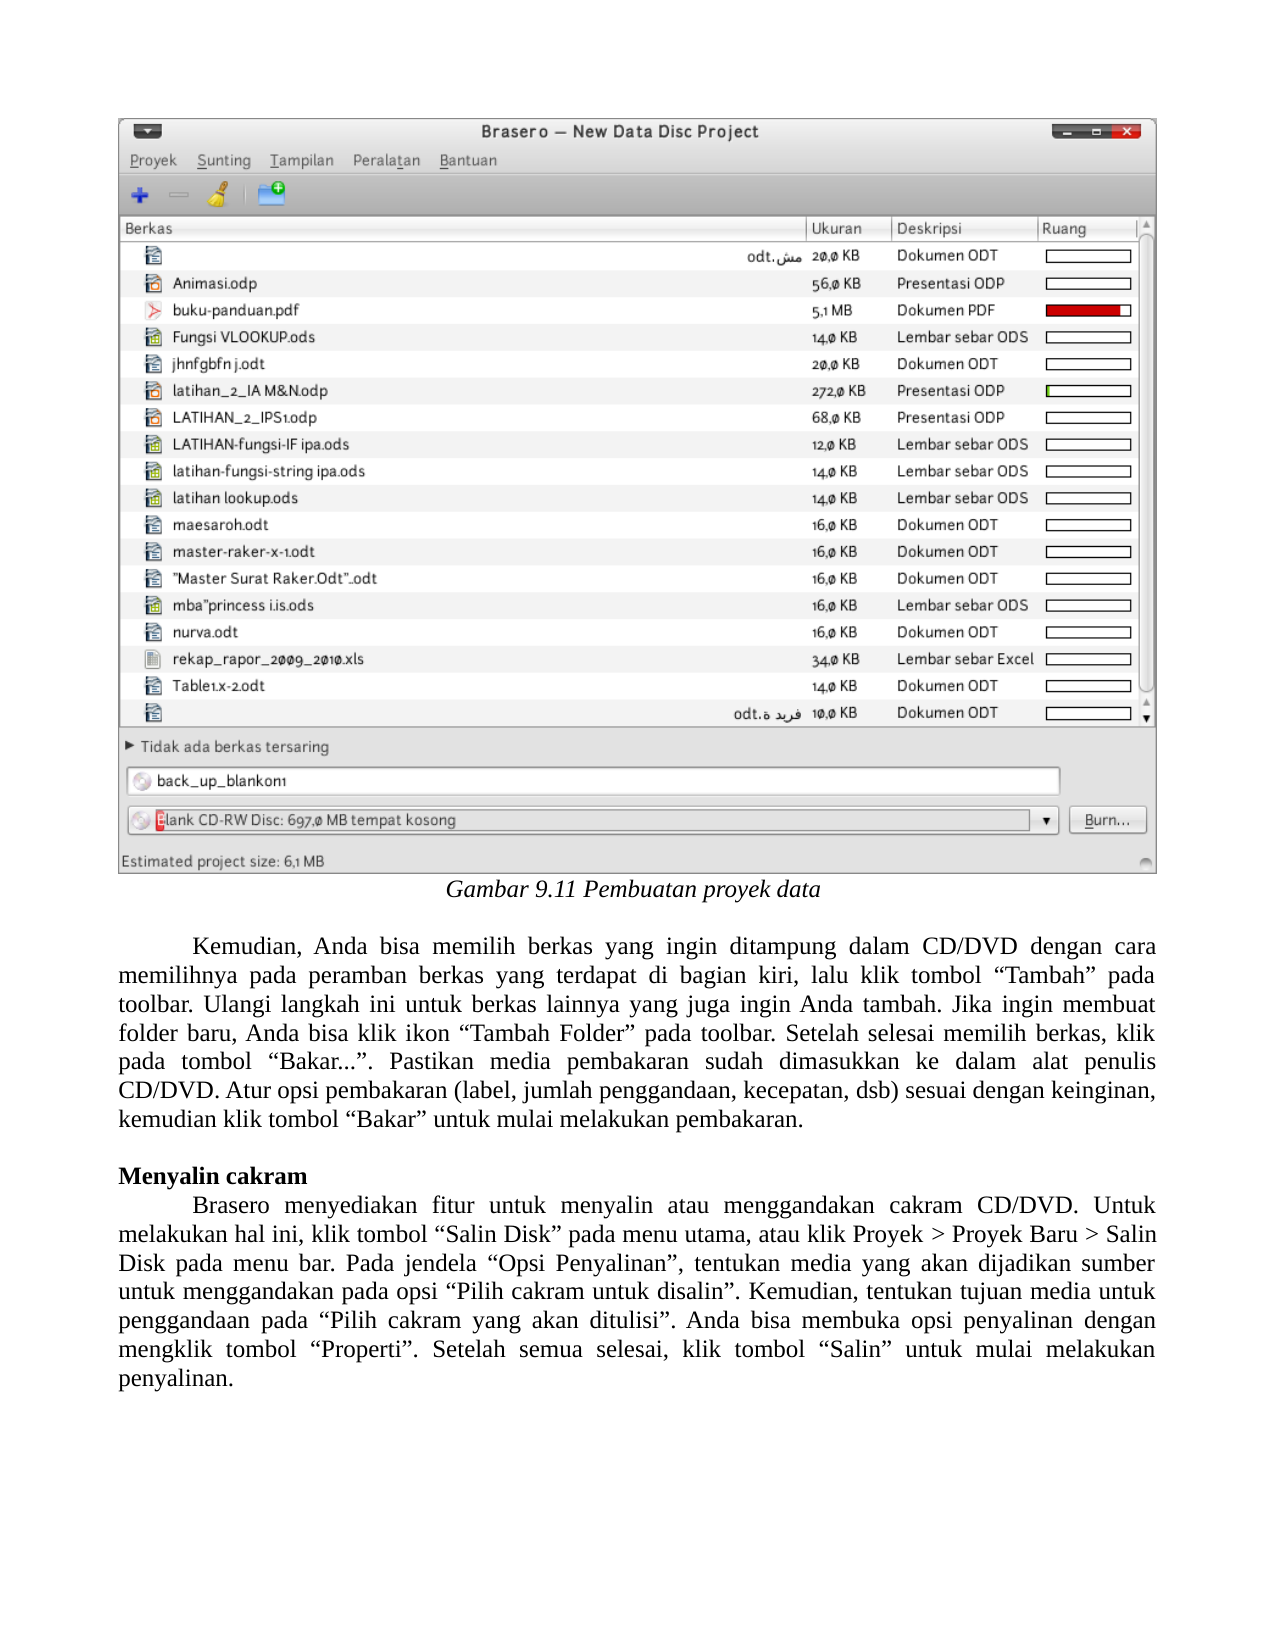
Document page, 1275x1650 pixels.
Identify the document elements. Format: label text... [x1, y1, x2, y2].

text Kemudian, Anda bisa memilih berkas yang ingin ditampung dalam CD/DVD dengan cara memilihnya pada peramban berkas yang terdapat di bagian kiri, lalu klik tombol “Tambah” pada toolbar. Ulangi langkah ini untuk berkas lainnya yang juga ingin Anda tambah. Jika ingin membuat folder baru, Anda bisa klik ikon “Tambah Folder” pada toolbar. Setelah selesai memilih berkas, klik pada tombol “Bakar...”. Pastikan media pembakaran sudah dimasukkan ke dalam alat penulis CD/DVD. Atur opsi pembakaran (label, jumlah penggandaan, kecepatan, dsb) sesuai dengan keinginan, kemudian klik tombol “Bakar” untuk mulai melakukan pembakaran. [118, 931, 1157, 1133]
text Menyalin cakram [118, 1161, 1157, 1190]
text Brasero menyediakan fitur untuk menyalin atau menggandakan cakram CD/DVD. Untuk melakukan hal ini, klik tombol “Salin Disk” pada menu utama, atau klik Proyek > Proyek Baru > Salin Disk pada menu bar. Pada jendela “Opsi Penyalinan”, tentukan media yang akan dijadikan sumber untuk menggandakan pada opsi “Pilih cakram untuk disalin”. Kemudian, tentukan tujuan media untuk penggandaan pada “Pilih cakram yang akan ditulisi”. Anda bisa membuka opsi penyalinan dengan mengklik tombol “Properti”. Setelah semua selesai, klik tombol “Salin” untuk mulai melakukan penyalinan. [118, 1190, 1157, 1391]
text Gambar 9.11 Pembuatan proyek data [118, 874, 1157, 903]
picture [118, 118, 1157, 874]
